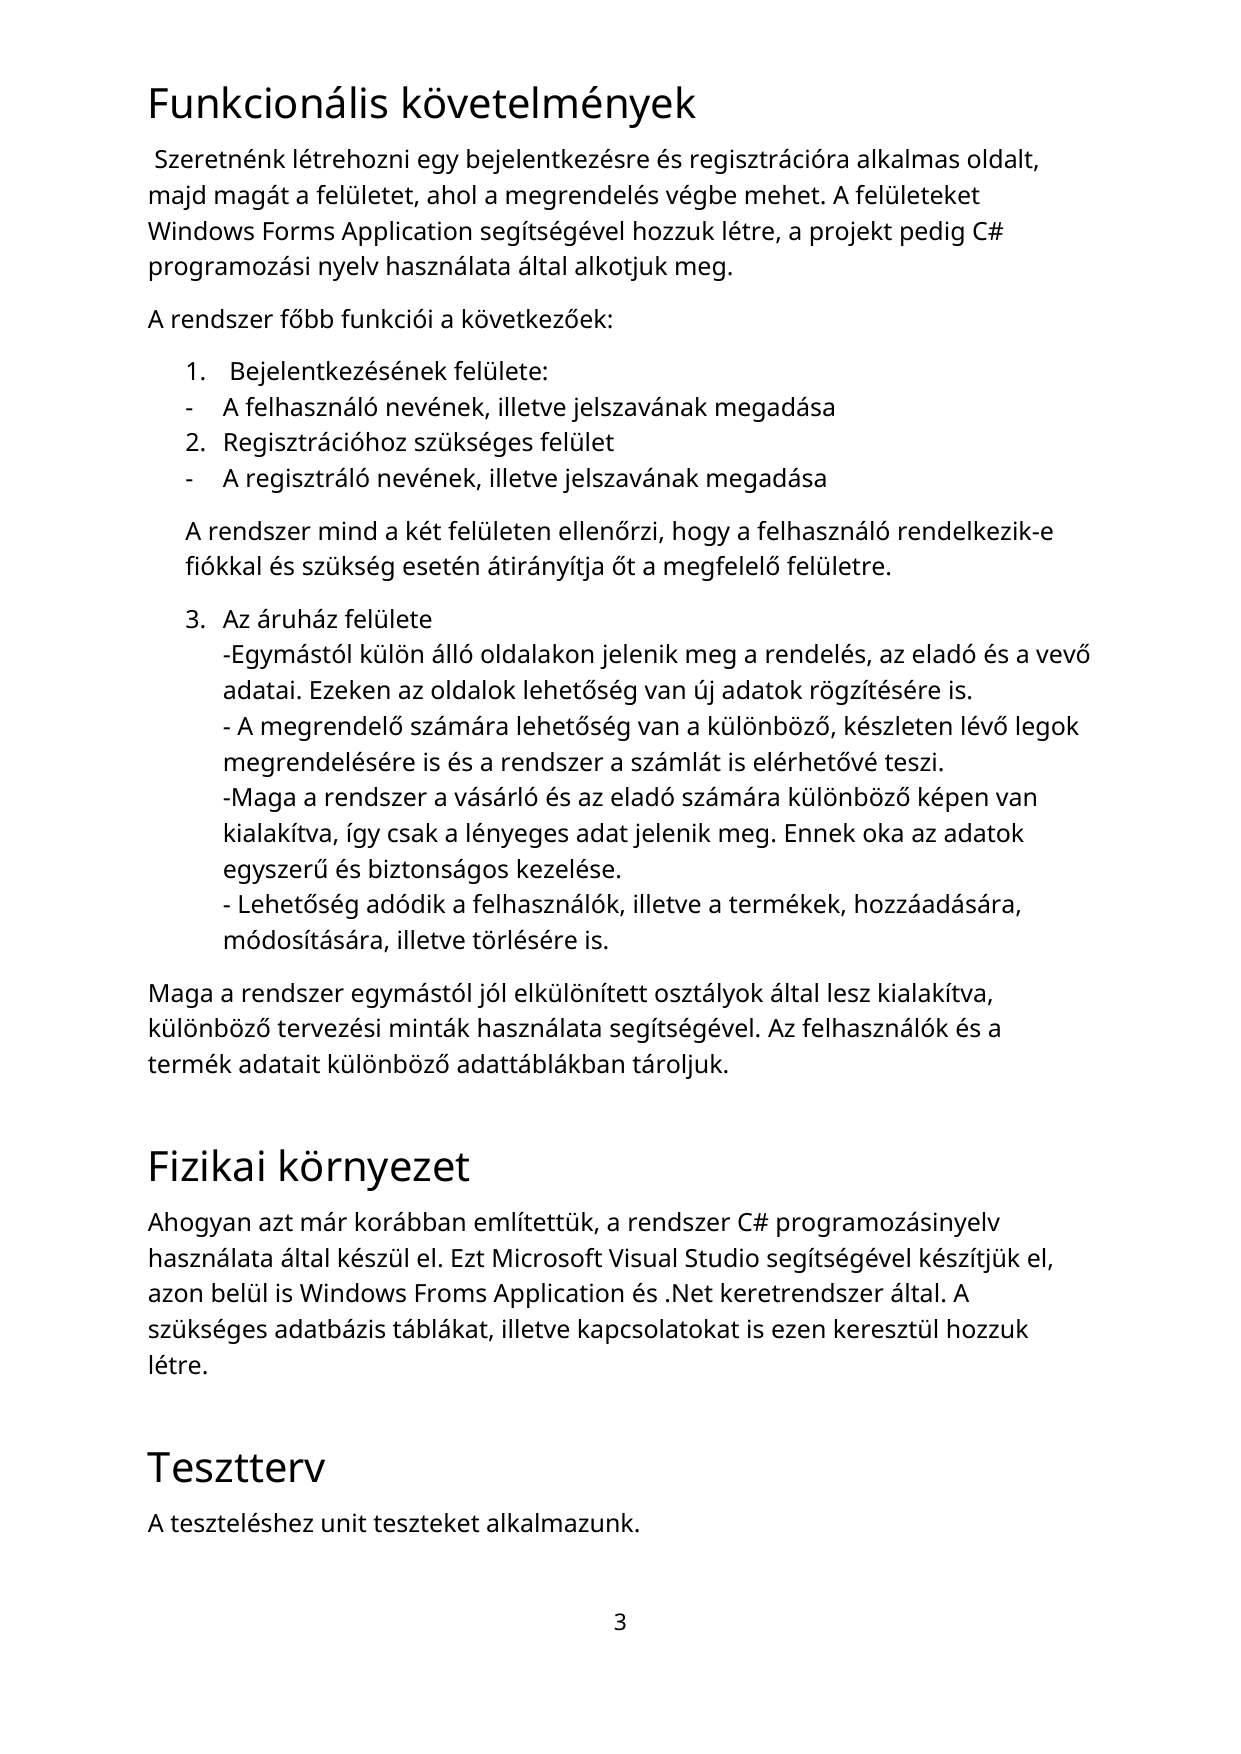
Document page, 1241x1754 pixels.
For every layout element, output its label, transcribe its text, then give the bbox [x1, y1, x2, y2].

list Bejelentkezésének felülete: [185, 354, 1093, 388]
list Az áruház felülete [185, 601, 1093, 635]
list -Maga a rendszer a vásárló és az eladó számára különböző képen van kialakítva, így csak a lényeges adat jelenik meg. Ennek oka az adatok egyszerű és biztonságos kezelése. [223, 780, 1093, 886]
text A rendszer mind a két felületen ellenőrzi, hogy a felhasználó rendelkezik-e fiókkal és szükség esetén átirányítja őt a megfelelő felületre. [185, 513, 1093, 583]
text A rendszer főbb funkciói a következőek: [148, 301, 1093, 335]
subtitle Funkcionális követelmények [148, 74, 1093, 131]
text A teszteléshez unit teszteket alkalmazunk. [148, 1505, 1093, 1539]
subtitle Tesztterv [148, 1437, 1093, 1494]
list Regisztrációhoz szükséges felület [185, 425, 1093, 459]
text Szeretnénk létrehozni egy bejelentkezésre és regisztrációra alkalmas oldalt, majd magát a felületet, ahol a megrendelés végbe mehet. A felületeket Windows Forms Application segítségével hozzuk létre, a projekt pedig C# programozási nyelv használata által alkotjuk meg. [148, 142, 1093, 283]
list A felhasználó nevének, illetve jelszavának megadása [185, 389, 1093, 423]
list A regisztráló nevének, illetve jelszavának megadása [185, 461, 1093, 495]
text Ahogyan azt már korábban említettük, a rendszer C# programozásinyelv használata által készül el. Ezt Microsoft Visual Studio segítségével készítjük el, azon belül is Windows Froms Application és .Net keretrendszer által. A szükséges adatbázis táblákat, illetve kapcsolatokat is ezen keresztül hozzuk létre. [148, 1204, 1093, 1382]
text Maga a rendszer egymástól jól elkülönített osztályok által lesz kialakítva, különböző tervezési minták használata segítségével. Az felhasználók és a termék adatait különböző adattáblákban tároljuk. [148, 975, 1093, 1081]
subtitle Fizikai környezet [148, 1137, 1093, 1193]
list -Egymástól külön álló oldalakon jelenik meg a rendelés, az eladó és a vevő adatai. Ezeken az oldalok lehetőség van új adatok rögzítésére is. [223, 637, 1093, 707]
list - Lehetőség adódik a felhasználók, illetve a termékek, hozzáadására, módosítására, illetve törlésére is. [223, 887, 1093, 957]
list - A megrendelő számára lehetőség van a különböző, készleten lévő legok megrendelésére is és a rendszer a számlát is elérhetővé teszi. [223, 708, 1093, 778]
